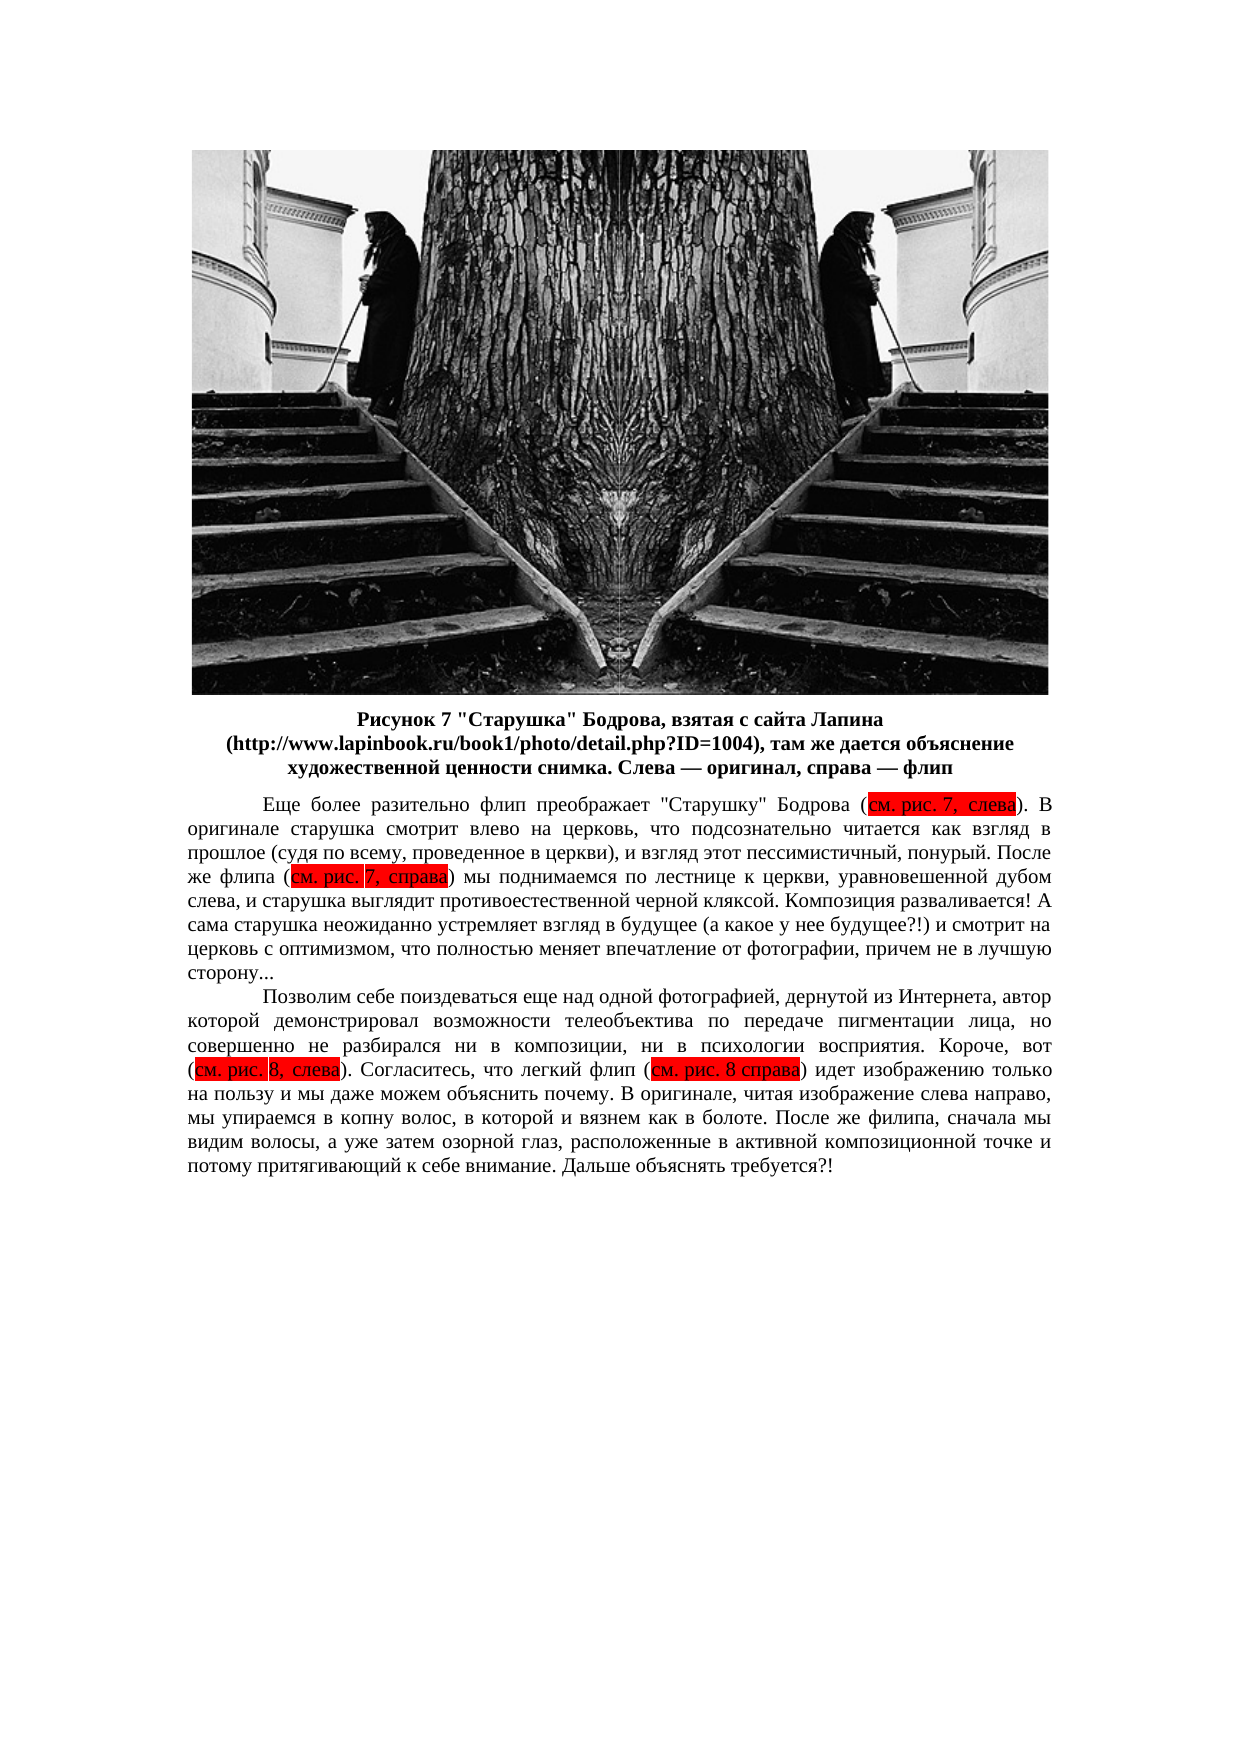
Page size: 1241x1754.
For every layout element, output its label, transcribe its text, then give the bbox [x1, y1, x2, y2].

text Позволим себе поиздеваться еще над одной фотографией, дернутой из Интернета, автор которой демонстрировал возможности телеобъектива по передаче пигментации лица, но совершенно не разбирался ни в композиции, ни в психологии восприятия. Короче, вот (см. рис. 8, слева). Согласитесь, что легкий флип (см. рис. 8 справа) идет изображению только на пользу и мы даже можем объяснить почему. В оригинале, читая изображение слева направо, мы упираемся в копну волос, в которой и вязнем как в болоте. После же филипа, сначала мы видим волосы, а уже затем озорной глаз, расположенные в активной композиционной точке и потому притягивающий к себе внимание. Дальше объяснять требуется?! [187, 984, 1053, 1177]
text Еще более разительно флип преображает "Старушку" Бодрова (см. рис. 7, слева). В оригинале старушка смотрит влево на церковь, что подсознательно читается как взгляд в прошлое (судя по всему, проведенное в церкви), и взгляд этот пессимистичный, понурый. После же флипа (см. рис. 7, справа) мы поднимаемся по лестнице к церкви, уравновешенной дубом слева, и старушка выглядит противоестественной черной кляксой. Композиция разваливается! А сама старушка неожиданно устремляет взгляд в будущее (а какое у нее будущее?!) и смотрит на церковь с оптимизмом, что полностью меняет впечатление от фотографии, причем не в лучшую сторону... [187, 792, 1053, 984]
picture [191, 150, 1049, 695]
text Рисунок 7 "Старушка" Бодрова, взятая с сайта Лапина (http://www.lapinbook.ru/book1/photo/detail.php?ID=1004), там же дается объяснение художественной ценности снимка. Слева — оригинал, справа — флип [187, 707, 1053, 779]
